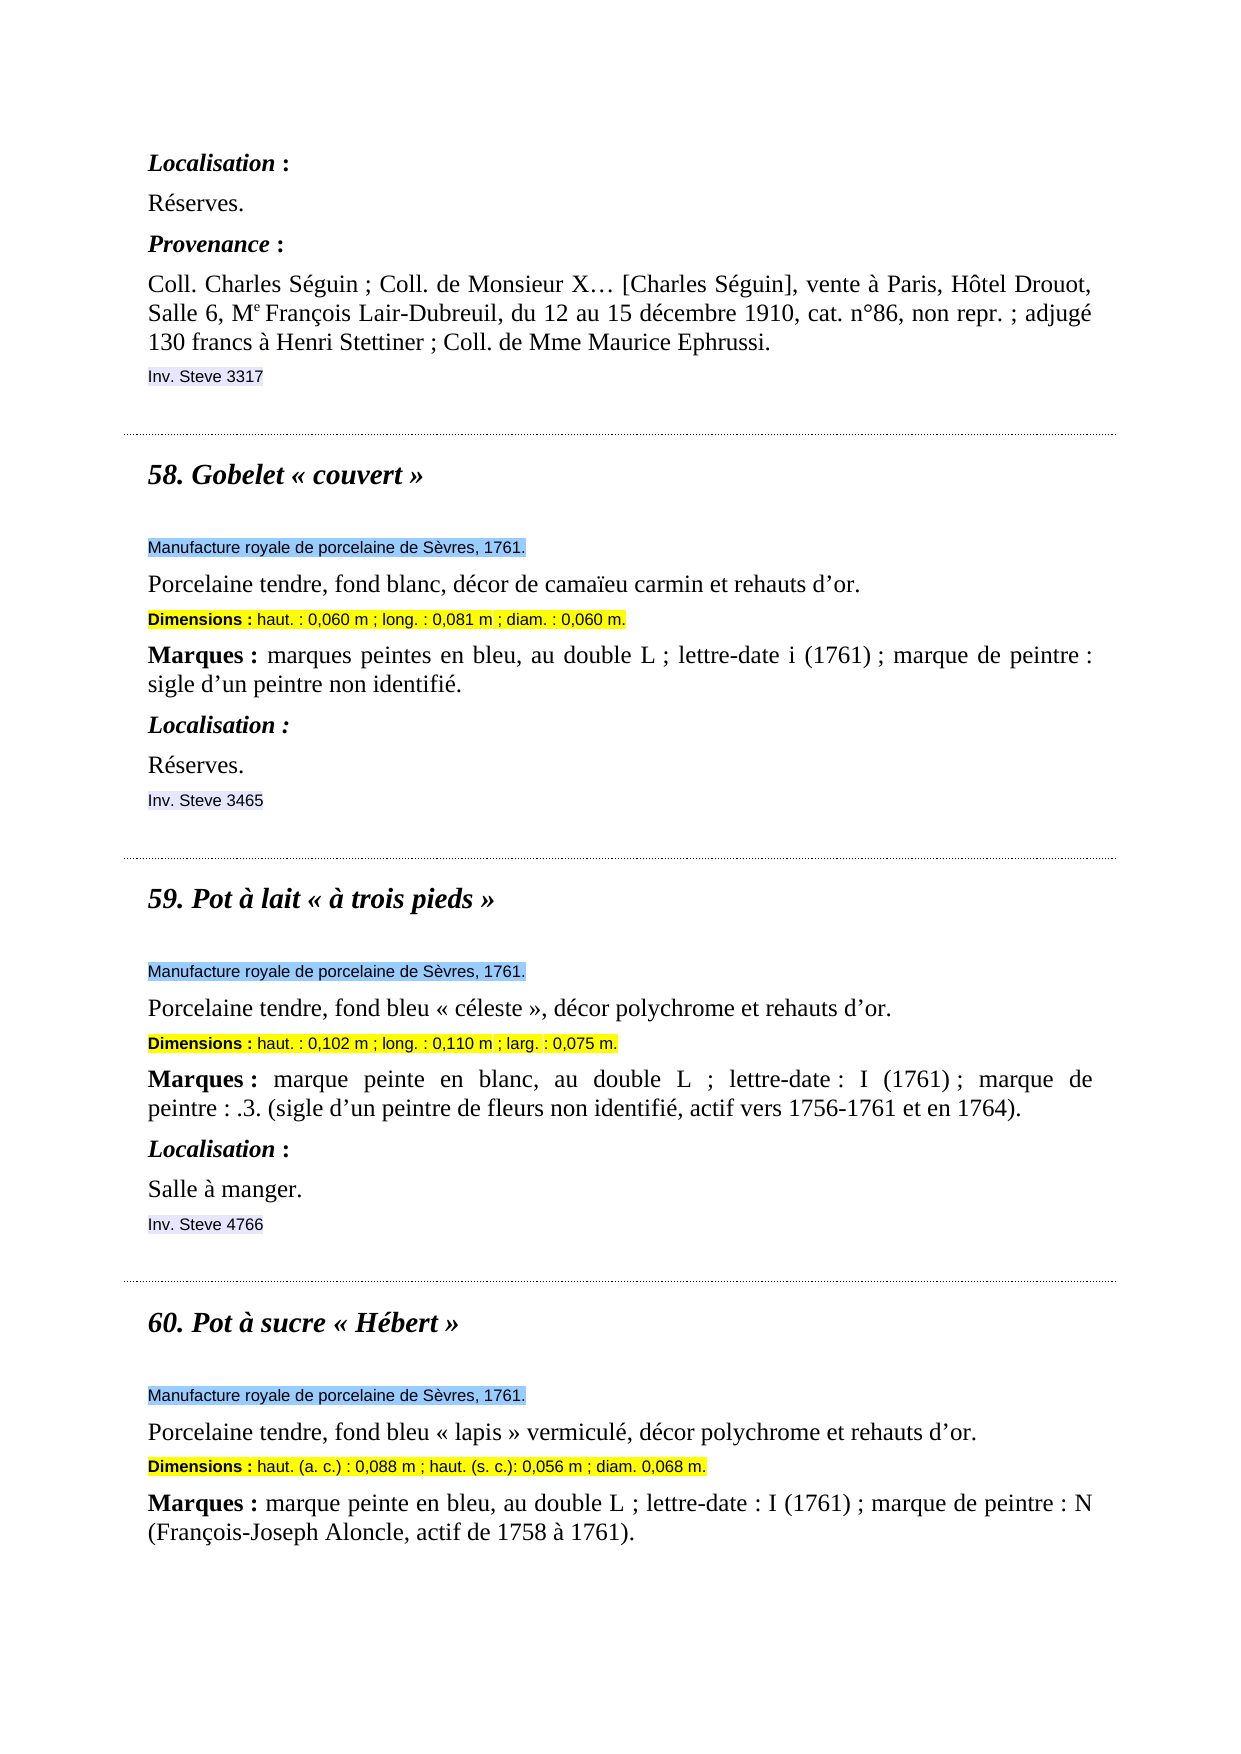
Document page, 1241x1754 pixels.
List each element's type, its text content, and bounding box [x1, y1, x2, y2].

text Marques : marque peinte en blanc, au double L ; lettre-date : I (1761) ; marque de peintre : .3. (sigle d’un peintre de fleurs non identifié, actif vers 1756-1761 et en 1764). [148, 1064, 1093, 1122]
text Localisation : [148, 1134, 1093, 1162]
text Provenance : [148, 229, 1093, 257]
text Localisation : [148, 148, 1093, 176]
text Dimensions : haut. : 0,060 m ; long. : 0,081 m ; diam. : 0,060 m. [626, 610, 1093, 629]
text Porcelaine tendre, fond blanc, décor de camaïeu carmin et rehauts d’or. [148, 569, 1093, 598]
text Inv. Steve 3317 [263, 367, 1093, 386]
text Salle à manger. [148, 1174, 1093, 1203]
text Inv. Steve 4766 [263, 1215, 1093, 1234]
subtitle Pot à lait « à trois pieds » [124, 857, 1116, 938]
text Marques : marque peinte en bleu, au double L ; lettre-date : I (1761) ; marque de peintre : N (François-Joseph Aloncle, actif de 1758 à 1761). [148, 1488, 1093, 1546]
text Inv. Steve 3465 [263, 791, 1093, 810]
text Porcelaine tendre, fond bleu « lapis » vermiculé, décor polychrome et rehauts d’or. [148, 1417, 1093, 1445]
text Porcelaine tendre, fond bleu « céleste », décor polychrome et rehauts d’or. [148, 993, 1093, 1022]
text Manufacture royale de porcelaine de Sèvres, 1761. [526, 962, 1093, 981]
subtitle Gobelet « couvert » [124, 434, 1116, 514]
text Réserves. [148, 750, 1093, 779]
text Dimensions : haut. : 0,102 m ; long. : 0,110 m ; larg. : 0,075 m. [148, 1033, 1093, 1053]
text Marques : marques peintes en bleu, au double L ; lettre-date i (1761) ; marque de peintre : sigle d’un peintre non identifié. [148, 641, 1093, 698]
subtitle Pot à sucre « Hébert » [124, 1281, 1116, 1362]
text Manufacture royale de porcelaine de Sèvres, 1761. [526, 1386, 1093, 1405]
text Réserves. [148, 188, 1093, 217]
text Coll. Charles Séguin ; Coll. de Monsieur X… [Charles Séguin], vente à Paris, Hôtel Drouot, Salle 6, Me François Lair-Dubreuil, du 12 au 15 décembre 1910, cat. n°86, non repr. ; adjugé 130 francs à Henri Stettiner ; Coll. de Mme Maurice Ephrussi. [148, 269, 1093, 355]
text Manufacture royale de porcelaine de Sèvres, 1761. [526, 538, 1093, 557]
text Dimensions : haut. (a. c.) : 0,088 m ; haut. (s. c.): 0,056 m ; diam. 0,068 m. [707, 1457, 1093, 1476]
text Localisation : [148, 710, 1093, 739]
